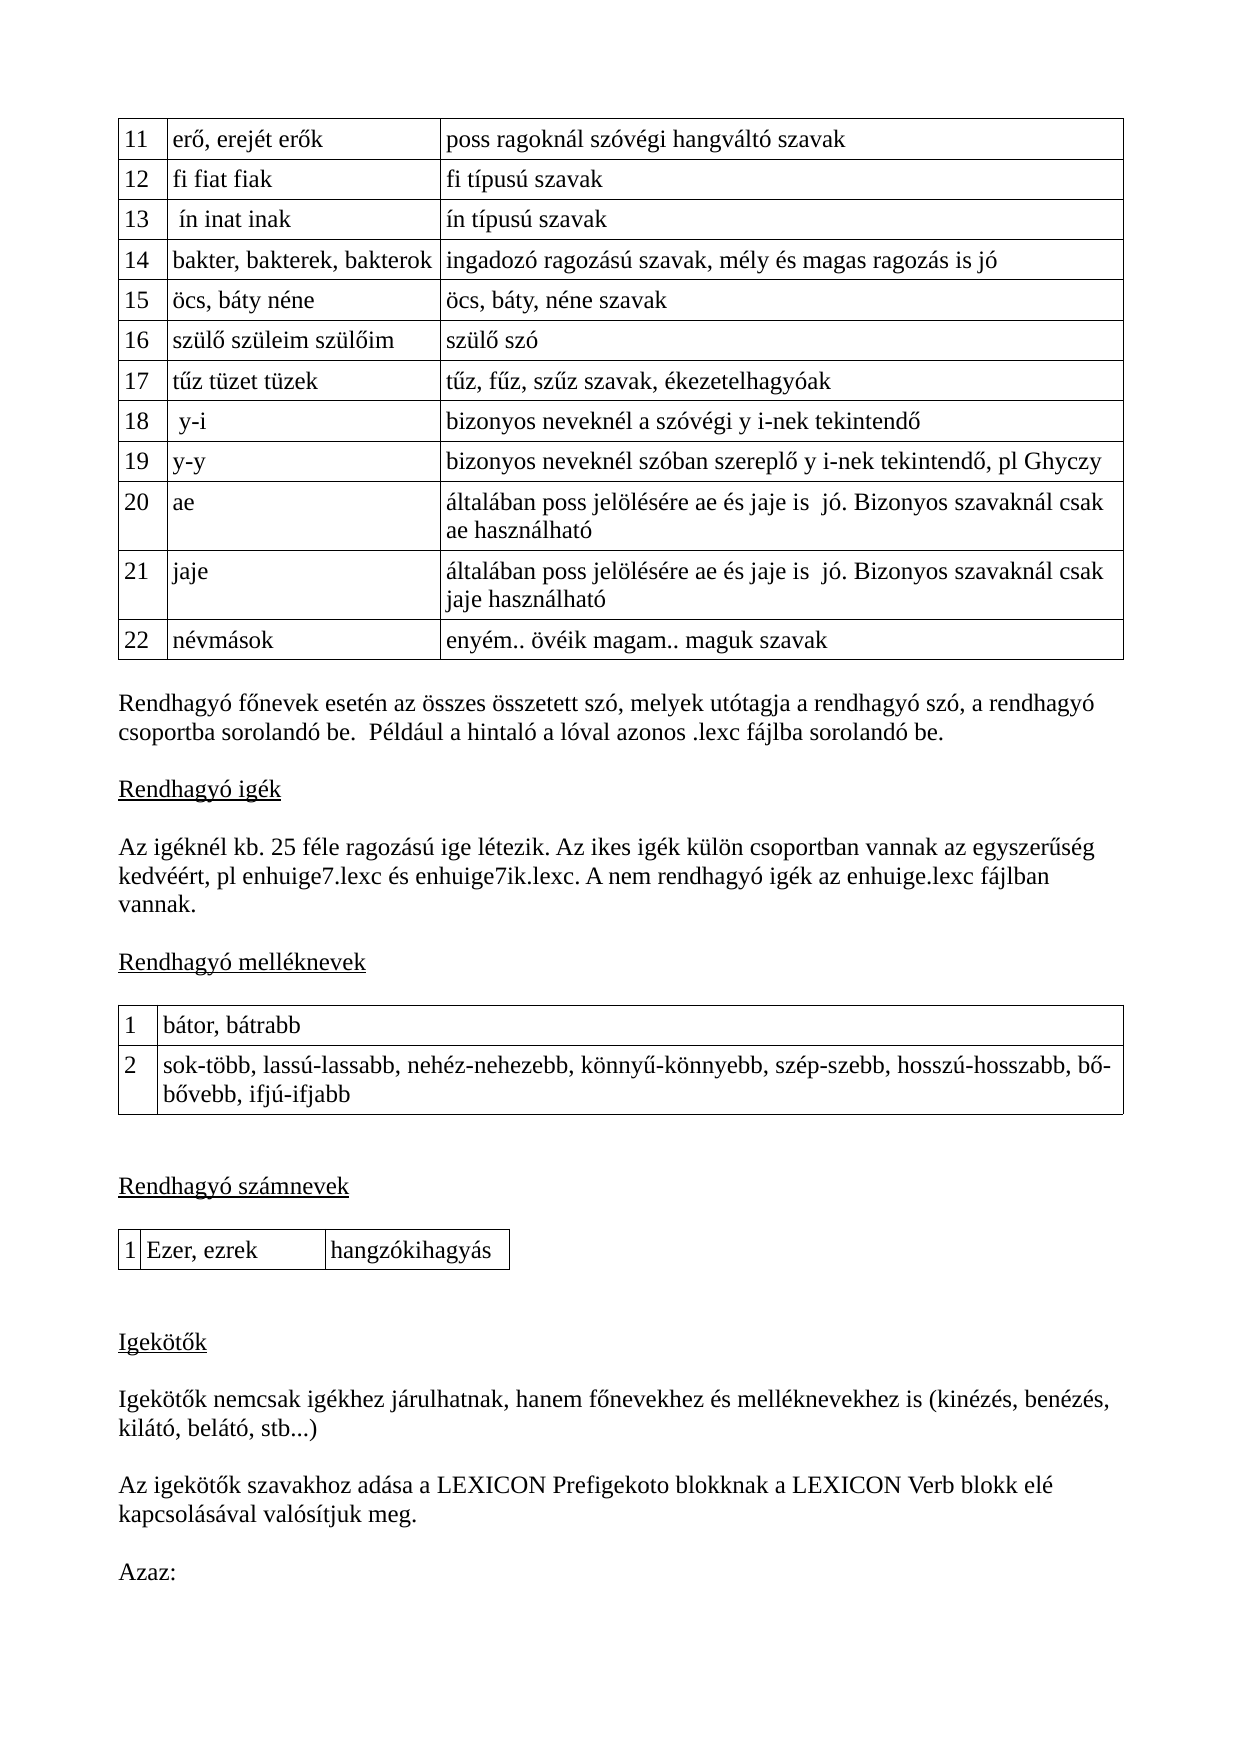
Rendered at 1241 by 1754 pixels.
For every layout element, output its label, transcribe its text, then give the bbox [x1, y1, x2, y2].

table_cell öcs, báty néne [168, 280, 440, 320]
table_cell 15 [119, 280, 167, 320]
table_cell 19 [119, 442, 167, 481]
table_header 1 [119, 1006, 157, 1045]
text Az igéknél kb. 25 féle ragozású ige létezik. Az ikes igék külön csoportban vannak az egyszerűség kedvéért, pl enhuige7.lexc és enhuige7ik.lexc. A nem rendhagyó igék az enhuige.lexc fájlban vannak. [118, 832, 1122, 918]
table_header Ezer, ezrek [141, 1230, 325, 1269]
table_cell y-i [168, 401, 440, 441]
text Rendhagyó számnevek [118, 1171, 1122, 1200]
table_cell erő, erejét erők [168, 119, 440, 158]
table_cell 22 [119, 620, 167, 659]
table_cell fi fiat fiak [168, 160, 440, 199]
table_cell tűz tüzet tüzek [168, 361, 440, 400]
table_cell 13 [119, 200, 167, 239]
table_cell fi típusú szavak [441, 160, 1123, 199]
table_cell szülő szüleim szülőim [168, 321, 440, 360]
table_header bátor, bátrabb [158, 1006, 1123, 1045]
table_cell y-y [168, 442, 440, 481]
table_cell általában poss jelölésére ae és jaje is jó. Bizonyos szavaknál csak ae használható [441, 482, 1123, 550]
text Rendhagyó melléknevek [118, 947, 1122, 976]
text Rendhagyó főnevek esetén az összes összetett szó, melyek utótagja a rendhagyó szó, a rendhagyó csoportba sorolandó be. Például a hintaló a lóval azonos .lexc fájlba sorolandó be. [118, 688, 1122, 746]
table_cell ín típusú szavak [441, 200, 1123, 239]
table_cell ingadozó ragozású szavak, mély és magas ragozás is jó [441, 240, 1123, 279]
table_cell ín inat inak [168, 200, 440, 239]
table_cell 14 [119, 240, 167, 279]
table_cell névmások [168, 620, 440, 659]
table_cell 18 [119, 401, 167, 441]
table_cell szülő szó [441, 321, 1123, 360]
text Igekötők nemcsak igékhez járulhatnak, hanem főnevekhez és melléknevekhez is (kinézés, benézés, kilátó, belátó, stb...) [118, 1384, 1122, 1442]
table_cell tűz, fűz, szűz szavak, ékezetelhagyóak [441, 361, 1123, 400]
table_header 1 [119, 1230, 140, 1269]
table_cell 17 [119, 361, 167, 400]
table_header hangzókihagyás [326, 1230, 509, 1269]
table_cell 16 [119, 321, 167, 360]
table_cell 2 [119, 1046, 157, 1114]
table_cell ae [168, 482, 440, 550]
text Rendhagyó igék [118, 774, 1122, 803]
text Azaz: [118, 1557, 1122, 1586]
table_cell enyém.. övéik magam.. maguk szavak [441, 620, 1123, 659]
table_cell 20 [119, 482, 167, 550]
table_cell sok-több, lassú-lassabb, nehéz-nehezebb, könnyű-könnyebb, szép-szebb, hosszú-hosszabb, bő-bővebb, ifjú-ifjabb [158, 1046, 1123, 1114]
table_cell öcs, báty, néne szavak [441, 280, 1123, 320]
table_cell bizonyos neveknél szóban szereplő y i-nek tekintendő, pl Ghyczy [441, 442, 1123, 481]
table_cell jaje [168, 551, 440, 619]
table_cell általában poss jelölésére ae és jaje is jó. Bizonyos szavaknál csak jaje használható [441, 551, 1123, 619]
text Az igekötők szavakhoz adása a LEXICON Prefigekoto blokknak a LEXICON Verb blokk elé kapcsolásával valósítjuk meg. [118, 1471, 1122, 1528]
table_cell 11 [119, 119, 167, 158]
table_cell bakter, bakterek, bakterok [168, 240, 440, 279]
table_cell poss ragoknál szóvégi hangváltó szavak [441, 119, 1123, 158]
table_cell 12 [119, 160, 167, 199]
table_cell 21 [119, 551, 167, 619]
text Igekötők [118, 1327, 1122, 1356]
table_cell bizonyos neveknél a szóvégi y i-nek tekintendő [441, 401, 1123, 441]
